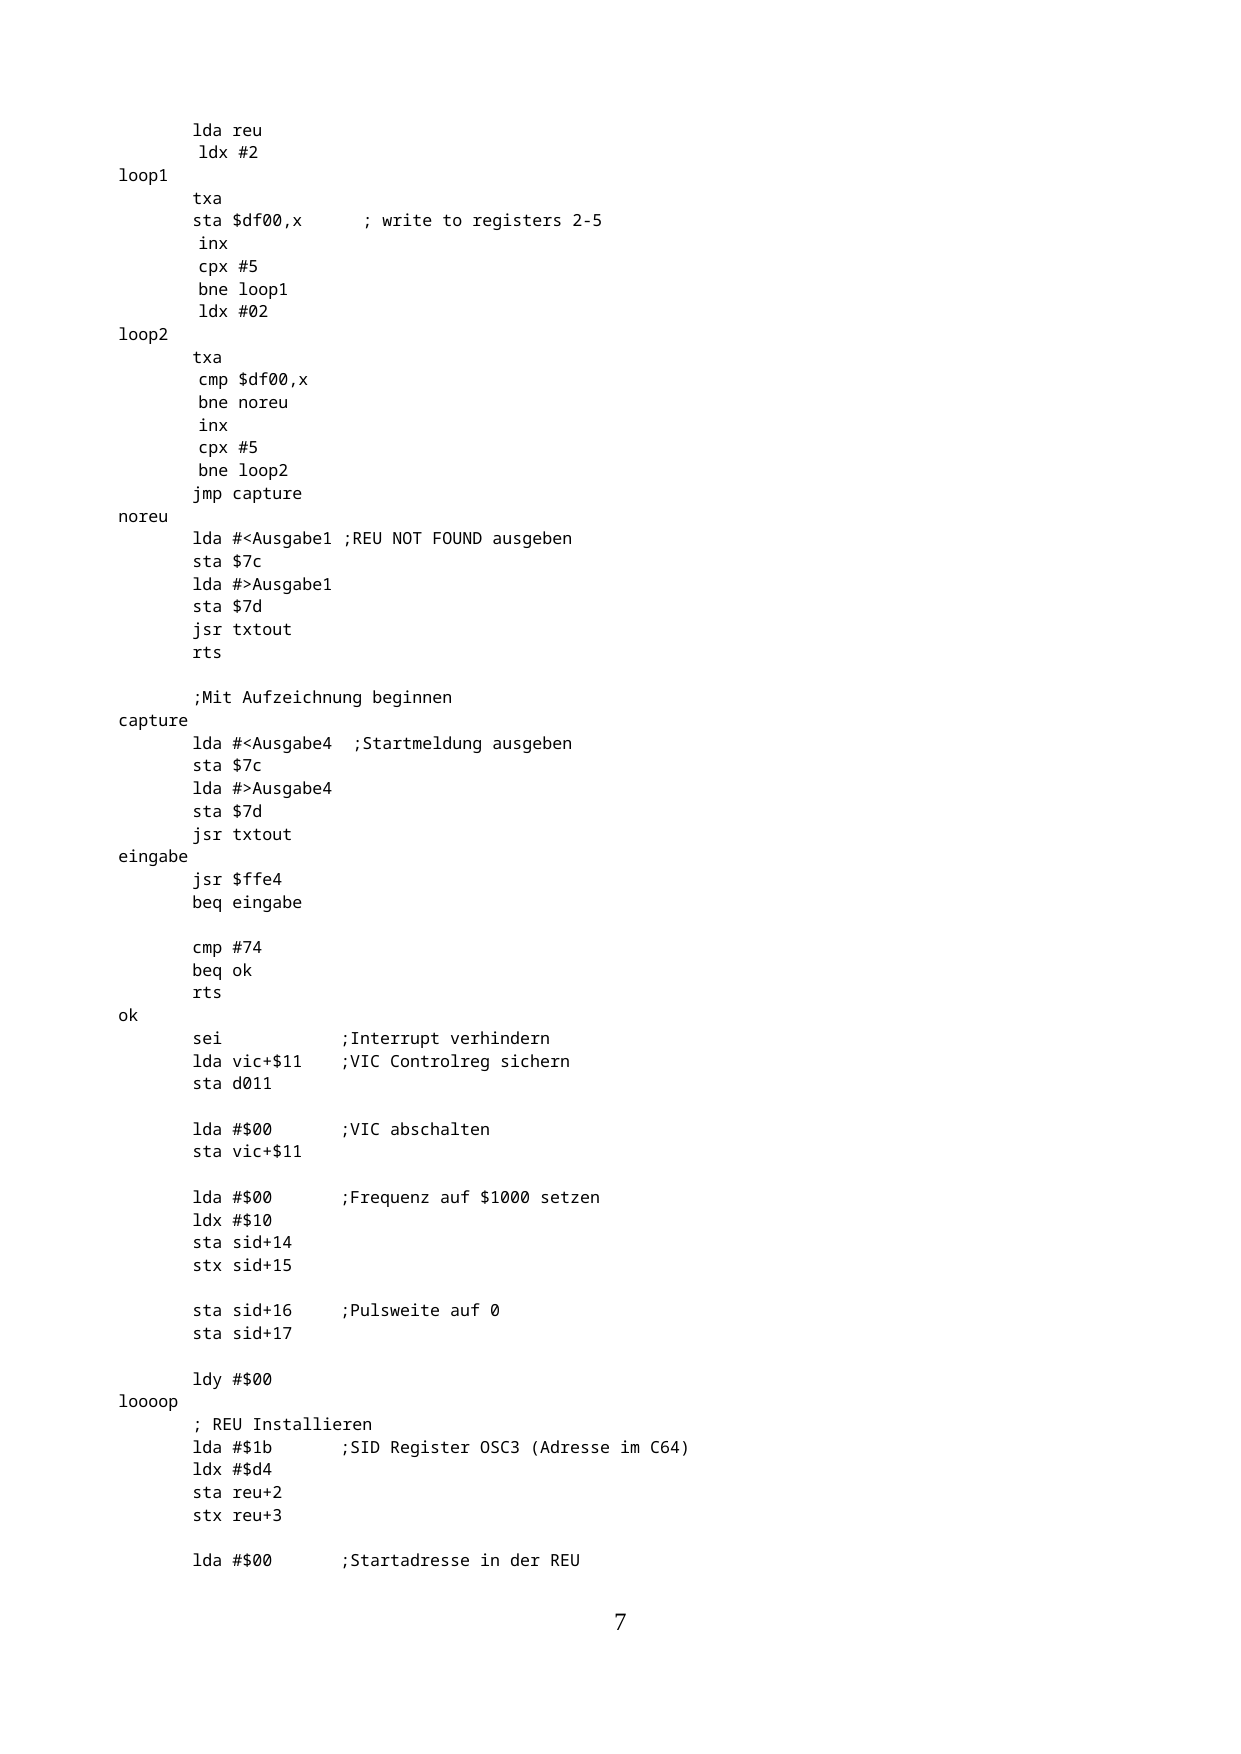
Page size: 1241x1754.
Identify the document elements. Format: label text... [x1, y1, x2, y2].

text lda #>Ausgabe1 [118, 572, 1122, 595]
text sta vic+$11 [118, 1140, 1122, 1163]
text noreu [118, 504, 1122, 527]
text ; REU Installieren [118, 1412, 1122, 1435]
text sta reu+2 [118, 1481, 1122, 1503]
text sta sid+17 [118, 1322, 1122, 1344]
text sta $7d [118, 595, 1122, 618]
text jsr $ffe4 [118, 867, 1122, 890]
text lda #<Ausgabe1 ;REU NOT FOUND ausgeben [118, 527, 1122, 549]
text sta sid+16 ;Pulsweite auf 0 [118, 1299, 1122, 1322]
text cmp $df00,x [118, 368, 1122, 391]
text bne noreu [118, 391, 1122, 413]
text ldy #$00 [118, 1367, 1122, 1390]
text txa [118, 186, 1122, 209]
text loop2 [118, 322, 1122, 345]
text lda vic+$11 ;VIC Controlreg sichern [118, 1049, 1122, 1072]
text ldx #2 [118, 141, 1122, 163]
text lda #<Ausgabe4 ;Startmeldung ausgeben [118, 731, 1122, 754]
text txa [118, 345, 1122, 368]
text sta $df00,x ; write to registers 2-5 [118, 209, 1122, 232]
text inx [118, 413, 1122, 436]
text bne loop1 [118, 277, 1122, 300]
text eingabe [118, 845, 1122, 867]
text stx sid+15 [118, 1253, 1122, 1276]
text lda #$00 ;Frequenz auf $1000 setzen [118, 1185, 1122, 1208]
text sta sid+14 [118, 1231, 1122, 1253]
text ok [118, 1004, 1122, 1026]
text jsr txtout [118, 618, 1122, 640]
text lda #>Ausgabe4 [118, 777, 1122, 799]
text capture [118, 708, 1122, 731]
text loop1 [118, 163, 1122, 186]
text sta $7c [118, 549, 1122, 572]
text ldx #$d4 [118, 1458, 1122, 1481]
text rts [118, 981, 1122, 1004]
text cpx #5 [118, 254, 1122, 277]
text beq eingabe [118, 890, 1122, 913]
text lda #$1b ;SID Register OSC3 (Adresse im C64) [118, 1435, 1122, 1458]
text jmp capture [118, 481, 1122, 504]
text ;Mit Aufzeichnung beginnen [118, 686, 1122, 708]
text lda #$00 ;VIC abschalten [118, 1117, 1122, 1140]
text sta $7d [118, 799, 1122, 822]
text inx [118, 232, 1122, 254]
text stx reu+3 [118, 1503, 1122, 1526]
text loooop [118, 1390, 1122, 1412]
text rts [118, 640, 1122, 663]
text cmp #74 [118, 936, 1122, 958]
text sta $7c [118, 754, 1122, 777]
text ldx #$10 [118, 1208, 1122, 1231]
text beq ok [118, 958, 1122, 981]
text jsr txtout [118, 822, 1122, 845]
text sei ;Interrupt verhindern [118, 1026, 1122, 1049]
text ldx #02 [118, 300, 1122, 322]
text lda #$00 ;Startadresse in der REU [118, 1549, 1122, 1571]
text lda reu [118, 118, 1122, 141]
text sta d011 [118, 1072, 1122, 1094]
text cpx #5 [118, 436, 1122, 459]
text bne loop2 [118, 459, 1122, 481]
